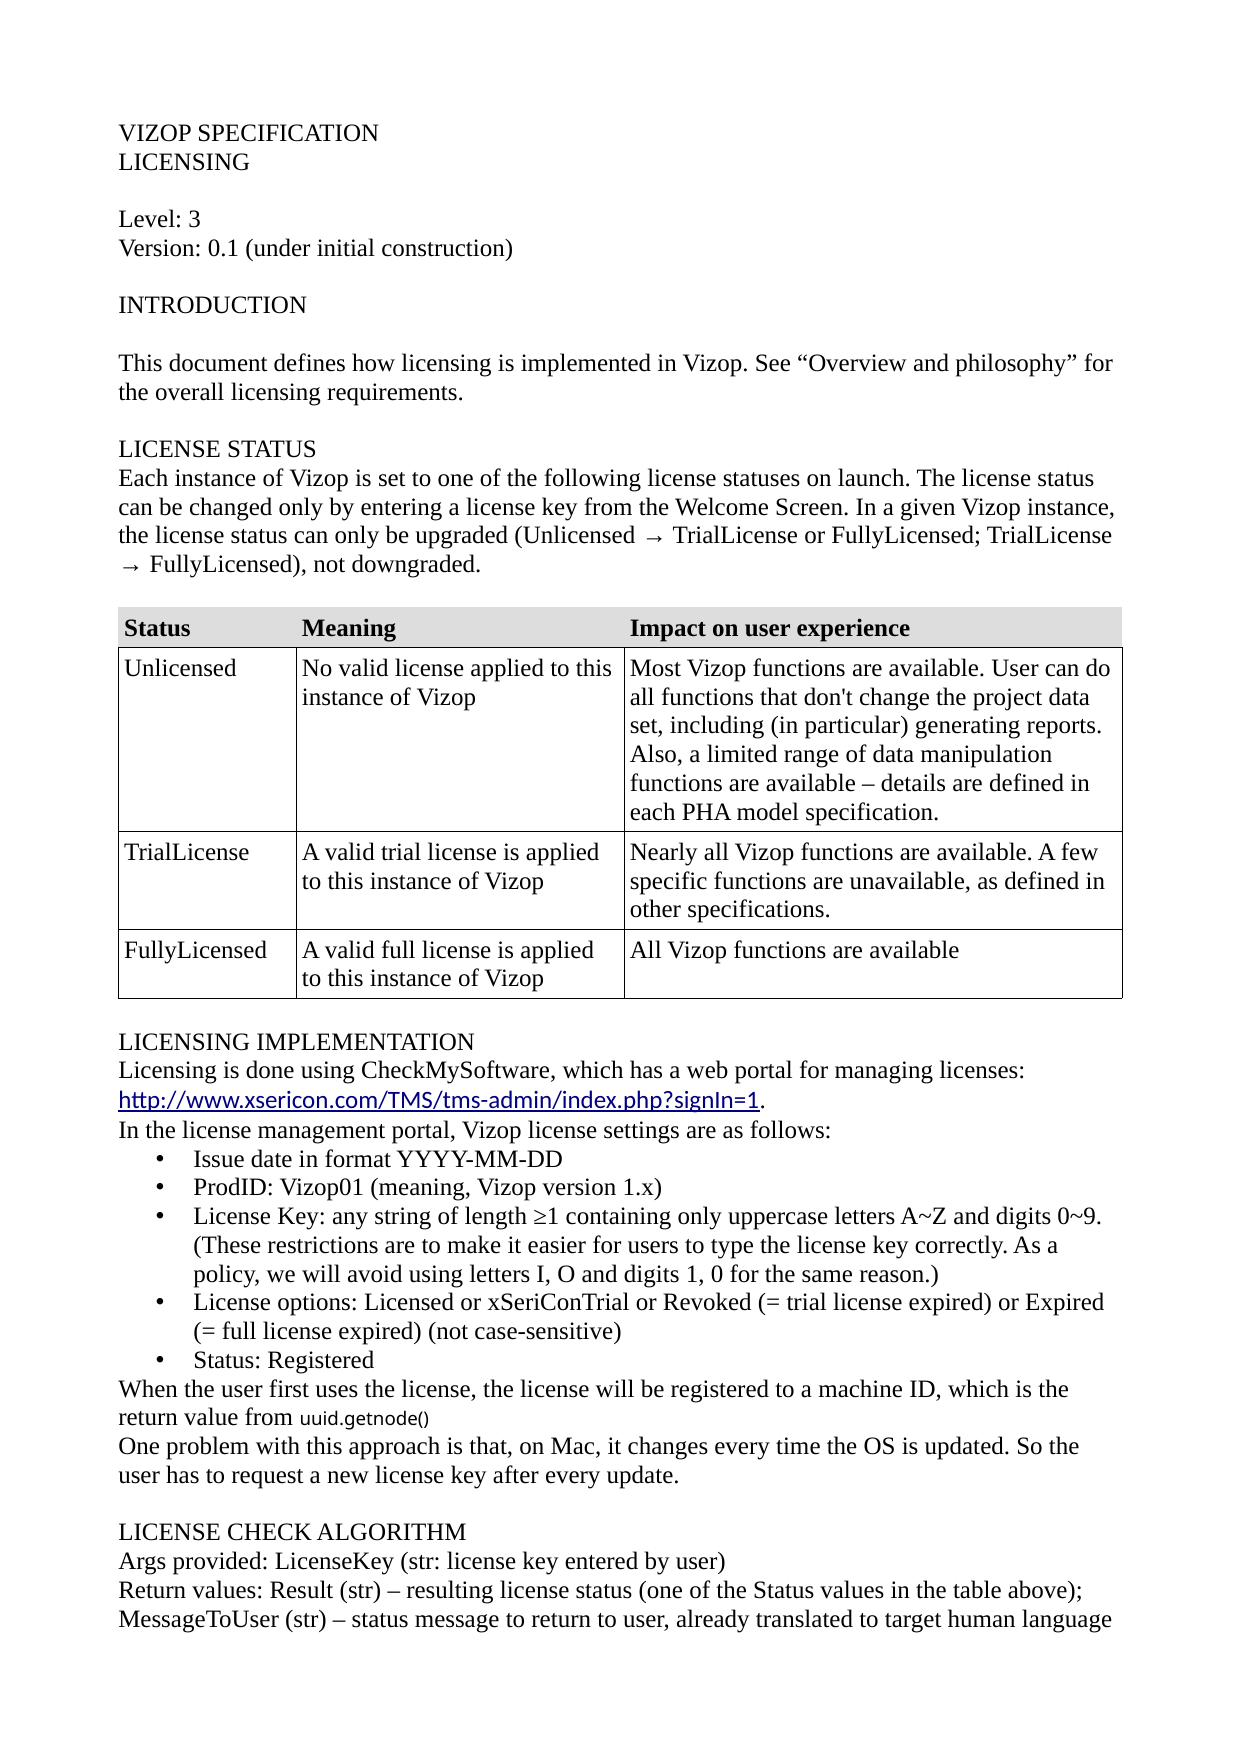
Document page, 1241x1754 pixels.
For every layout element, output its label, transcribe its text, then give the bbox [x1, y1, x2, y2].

text Licensing is done using CheckMySoftware, which has a web portal for managing licenses: http://www.xsericon.com/TMS/tms-admin/index.php?signIn=1. [118, 1056, 1122, 1115]
table_cell A valid full license is applied to this instance of Vizop [297, 930, 624, 998]
table_cell TrialLicense [119, 832, 296, 929]
list Status: Registered [156, 1345, 1122, 1374]
table_cell Most Vizop functions are available. User can do all functions that don't change the project data set, including (in particular) generating reports. Also, a limited range of data manipulation functions are available – details are defined in each PHA model specification. [625, 648, 1122, 831]
table_cell Unlicensed [119, 648, 296, 831]
text Each instance of Vizop is set to one of the following license statuses on launch. The license status can be changed only by entering a license key from the Welcome Screen. In a given Vizop instance, the license status can only be upgraded (Unlicensed → TrialLicense or FullyLicensed; TrialLicense → FullyLicensed), not downgraded. [118, 463, 1122, 578]
text LICENSE STATUS [118, 434, 1122, 463]
list License Key: any string of length ≥1 containing only uppercase letters A~Z and digits 0~9. (These restrictions are to make it easier for users to type the license key correctly. As a policy, we will avoid using letters I, O and digits 1, 0 for the same reason.) [156, 1201, 1122, 1287]
table_header Meaning [296, 607, 624, 647]
text Version: 0.1 (under initial construction) [118, 233, 1122, 262]
table_cell All Vizop functions are available [625, 930, 1122, 998]
table_header Impact on user experience [624, 607, 1122, 647]
list Issue date in format YYYY-MM-DD [156, 1144, 1122, 1172]
text LICENSING IMPLEMENTATION [118, 1027, 1122, 1056]
text Level: 3 [118, 204, 1122, 233]
table_cell FullyLicensed [119, 930, 296, 998]
table_cell A valid trial license is applied to this instance of Vizop [297, 832, 624, 929]
text LICENSING [118, 147, 1122, 176]
table_cell No valid license applied to this instance of Vizop [297, 648, 624, 831]
text INTRODUCTION [118, 291, 1122, 319]
text Args provided: LicenseKey (str: license key entered by user) [118, 1546, 1122, 1575]
text In the license management portal, Vizop license settings are as follows: [118, 1115, 1122, 1144]
list License options: Licensed or xSeriConTrial or Revoked (= trial license expired) or Expired (= full license expired) (not case-sensitive) [156, 1287, 1122, 1345]
text Return values: Result (str) – resulting license status (one of the Status values in the table above); MessageToUser (str) – status message to return to user, already translated to target human language [118, 1575, 1122, 1632]
text When the user first uses the license, the license will be registered to a machine ID, which is the return value from uuid.getnode() [118, 1374, 1122, 1431]
text One problem with this approach is that, on Mac, it changes every time the OS is updated. So the user has to request a new license key after every update. [118, 1431, 1122, 1489]
table_header Status [118, 607, 296, 647]
table_cell Nearly all Vizop functions are available. A few specific functions are unavailable, as defined in other specifications. [625, 832, 1122, 929]
text VIZOP SPECIFICATION [118, 118, 1122, 147]
text This document defines how licensing is implemented in Vizop. See “Overview and philosophy” for the overall licensing requirements. [118, 348, 1122, 406]
text LICENSE CHECK ALGORITHM [118, 1517, 1122, 1546]
list ProdID: Vizop01 (meaning, Vizop version 1.x) [156, 1172, 1122, 1201]
